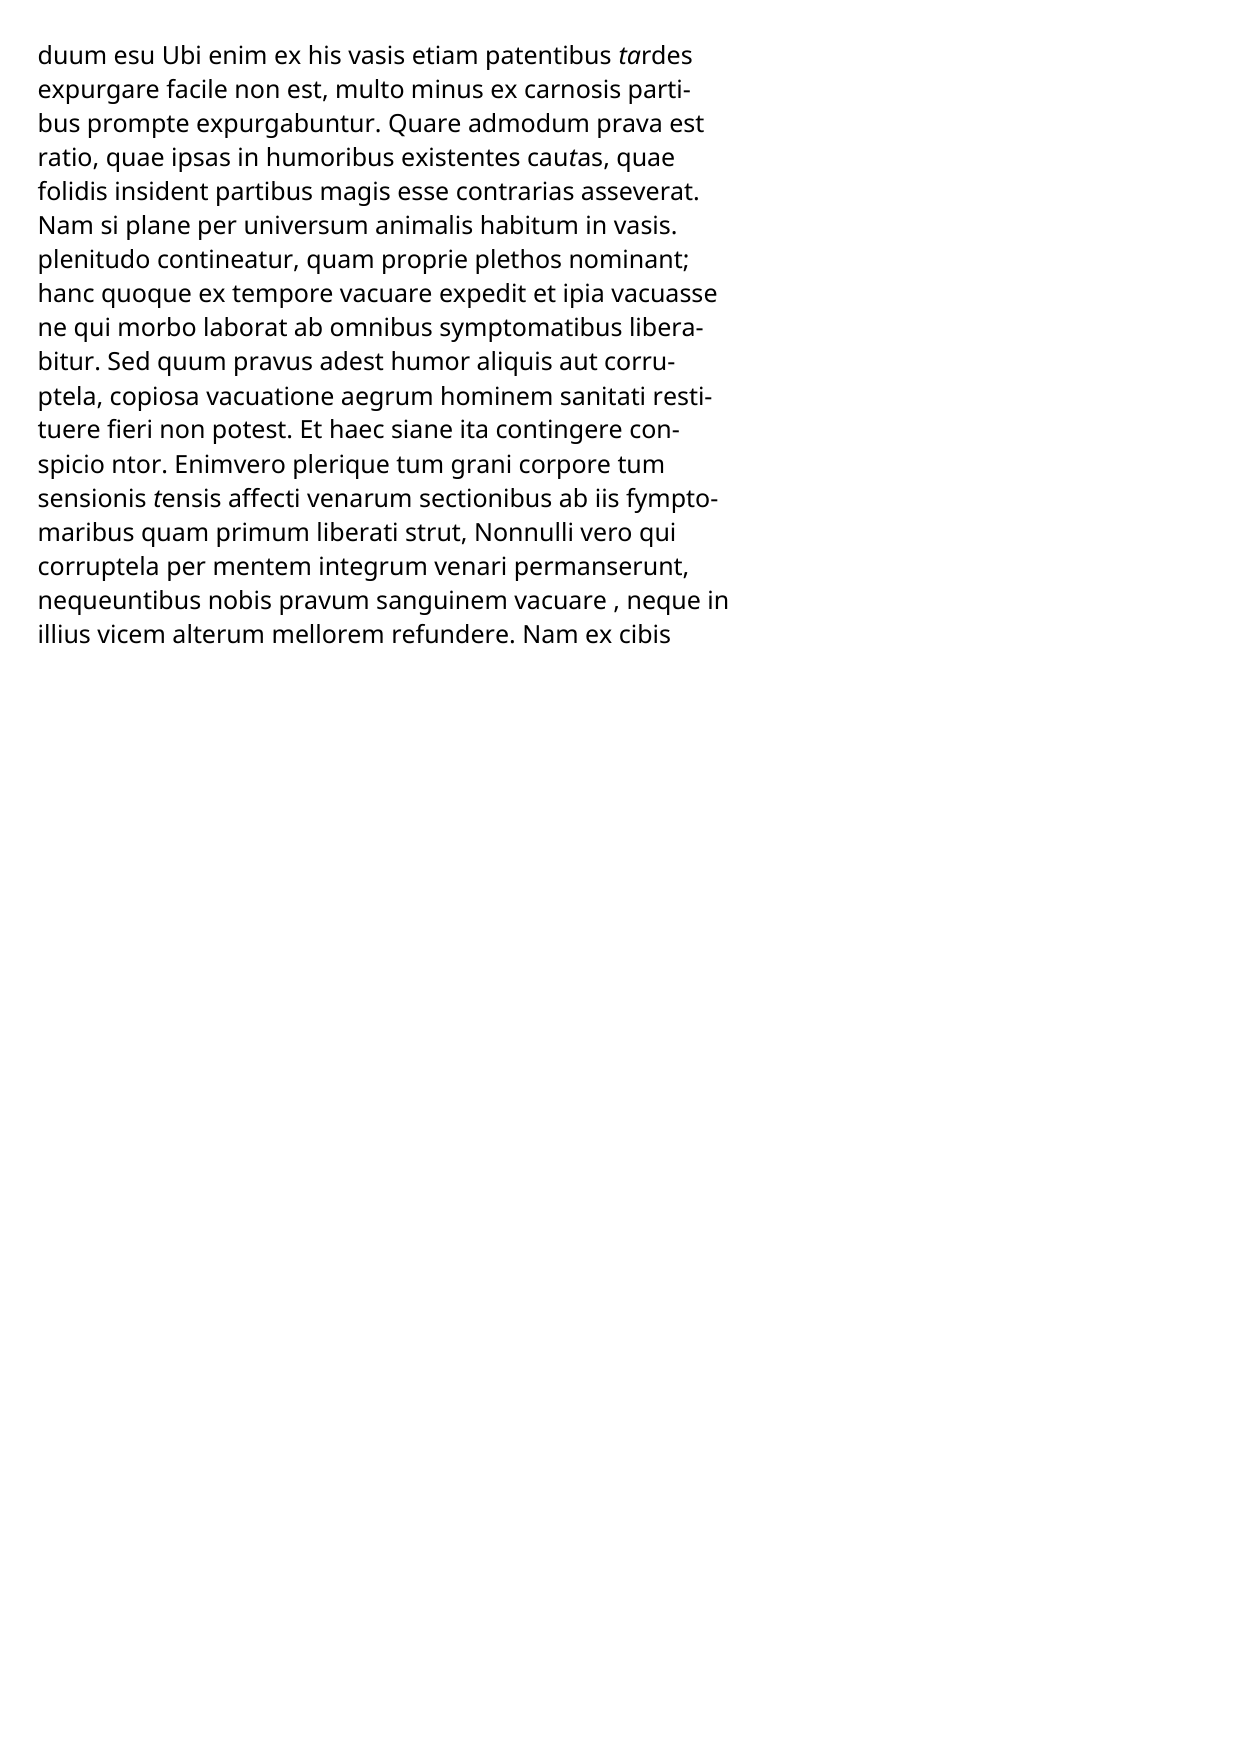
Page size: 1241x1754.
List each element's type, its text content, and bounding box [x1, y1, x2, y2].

text duum esu Ubi enim ex his vasis etiam patentibus tardes expurgare facile non est, multo minus ex carnosis parti- bus prompte expurgabuntur. Quare admodum prava est ratio, quae ipsas in humoribus existentes cautas, quae folidis insident partibus magis esse contrarias asseverat. Nam si plane per universum animalis habitum in vasis. plenitudo contineatur, quam proprie plethos nominant; hanc quoque ex tempore vacuare expedit et ipia vacuasse ne qui morbo laborat ab omnibus symptomatibus libera- bitur. Sed quum pravus adest humor aliquis aut corru- ptela, copiosa vacuatione aegrum hominem sanitati resti- tuere fieri non potest. Et haec siane ita contingere con- spicio ntor. Enimvero plerique tum grani corpore tum sensionis tensis affecti venarum sectionibus ab iis fympto- maribus quam primum liberati strut, Nonnulli vero qui corruptela per mentem integrum venari permanserunt, nequeuntibus nobis pravum sanguinem vacuare , neque in illius vicem alterum mellorem refundere. Nam ex cibis [37, 37, 1203, 651]
